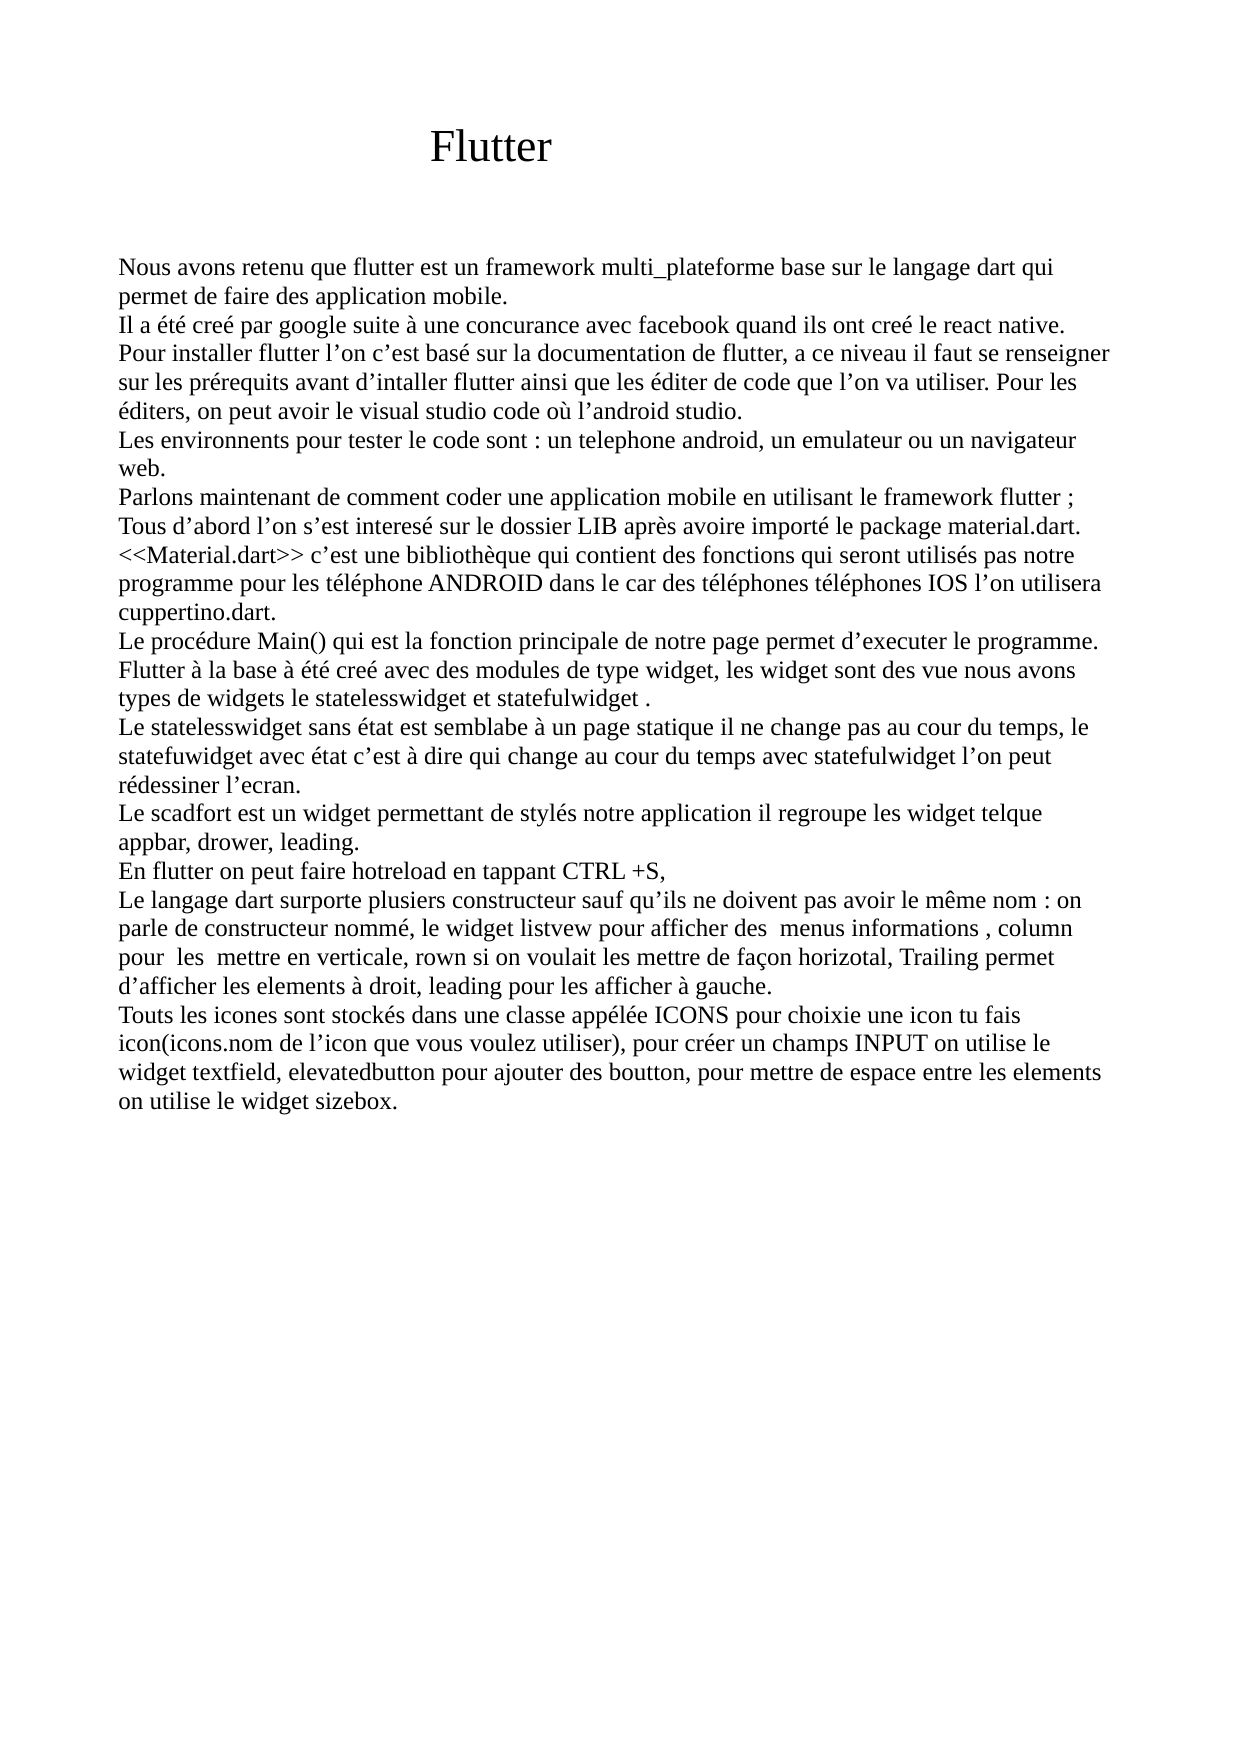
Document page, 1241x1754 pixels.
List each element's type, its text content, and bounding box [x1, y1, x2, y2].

text Touts les icones sont stockés dans une classe appélée ICONS pour choixie une icon tu fais icon(icons.nom de l’icon que vous voulez utiliser), pour créer un champs INPUT on utilise le widget textfield, elevatedbutton pour ajouter des boutton, pour mettre de espace entre les elements on utilise le widget sizebox. [118, 1000, 1122, 1115]
text Le scadfort est un widget permettant de stylés notre application il regroupe les widget telque appbar, drower, leading. [118, 798, 1122, 856]
text Les environnents pour tester le code sont : un telephone android, un emulateur ou un navigateur web. [118, 425, 1122, 482]
text Le langage dart surporte plusiers constructeur sauf qu’ils ne doivent pas avoir le même nom : on parle de constructeur nommé, le widget listvew pour afficher des menus informations , column pour les mettre en verticale, rown si on voulait les mettre de façon horizotal, Trailing permet d’afficher les elements à droit, leading pour les afficher à gauche. [118, 885, 1122, 1000]
text Nous avons retenu que flutter est un framework multi_plateforme base sur le langage dart qui permet de faire des application mobile. [118, 252, 1122, 310]
text Flutter [118, 118, 1122, 171]
text Pour installer flutter l’on c’est basé sur la documentation de flutter, a ce niveau il faut se renseigner sur les prérequits avant d’intaller flutter ainsi que les éditer de code que l’on va utiliser. Pour les éditers, on peut avoir le visual studio code où l’android studio. [118, 338, 1122, 425]
text Parlons maintenant de comment coder une application mobile en utilisant le framework flutter ; [118, 482, 1122, 511]
text En flutter on peut faire hotreload en tappant CTRL +S, [118, 856, 1122, 885]
text <<Material.dart>> c’est une bibliothèque qui contient des fonctions qui seront utilisés pas notre programme pour les téléphone ANDROID dans le car des téléphones téléphones IOS l’on utilisera cuppertino.dart. [118, 540, 1122, 626]
text Il a été creé par google suite à une concurance avec facebook quand ils ont creé le react native. [118, 310, 1122, 338]
text Tous d’abord l’on s’est interesé sur le dossier LIB après avoire importé le package material.dart. [118, 511, 1122, 540]
text Flutter à la base à été creé avec des modules de type widget, les widget sont des vue nous avons types de widgets le statelesswidget et statefulwidget . [118, 655, 1122, 712]
text Le statelesswidget sans état est semblabe à un page statique il ne change pas au cour du temps, le statefuwidget avec état c’est à dire qui change au cour du temps avec statefulwidget l’on peut rédessiner l’ecran. [118, 712, 1122, 798]
text Le procédure Main() qui est la fonction principale de notre page permet d’executer le programme. [118, 626, 1122, 655]
